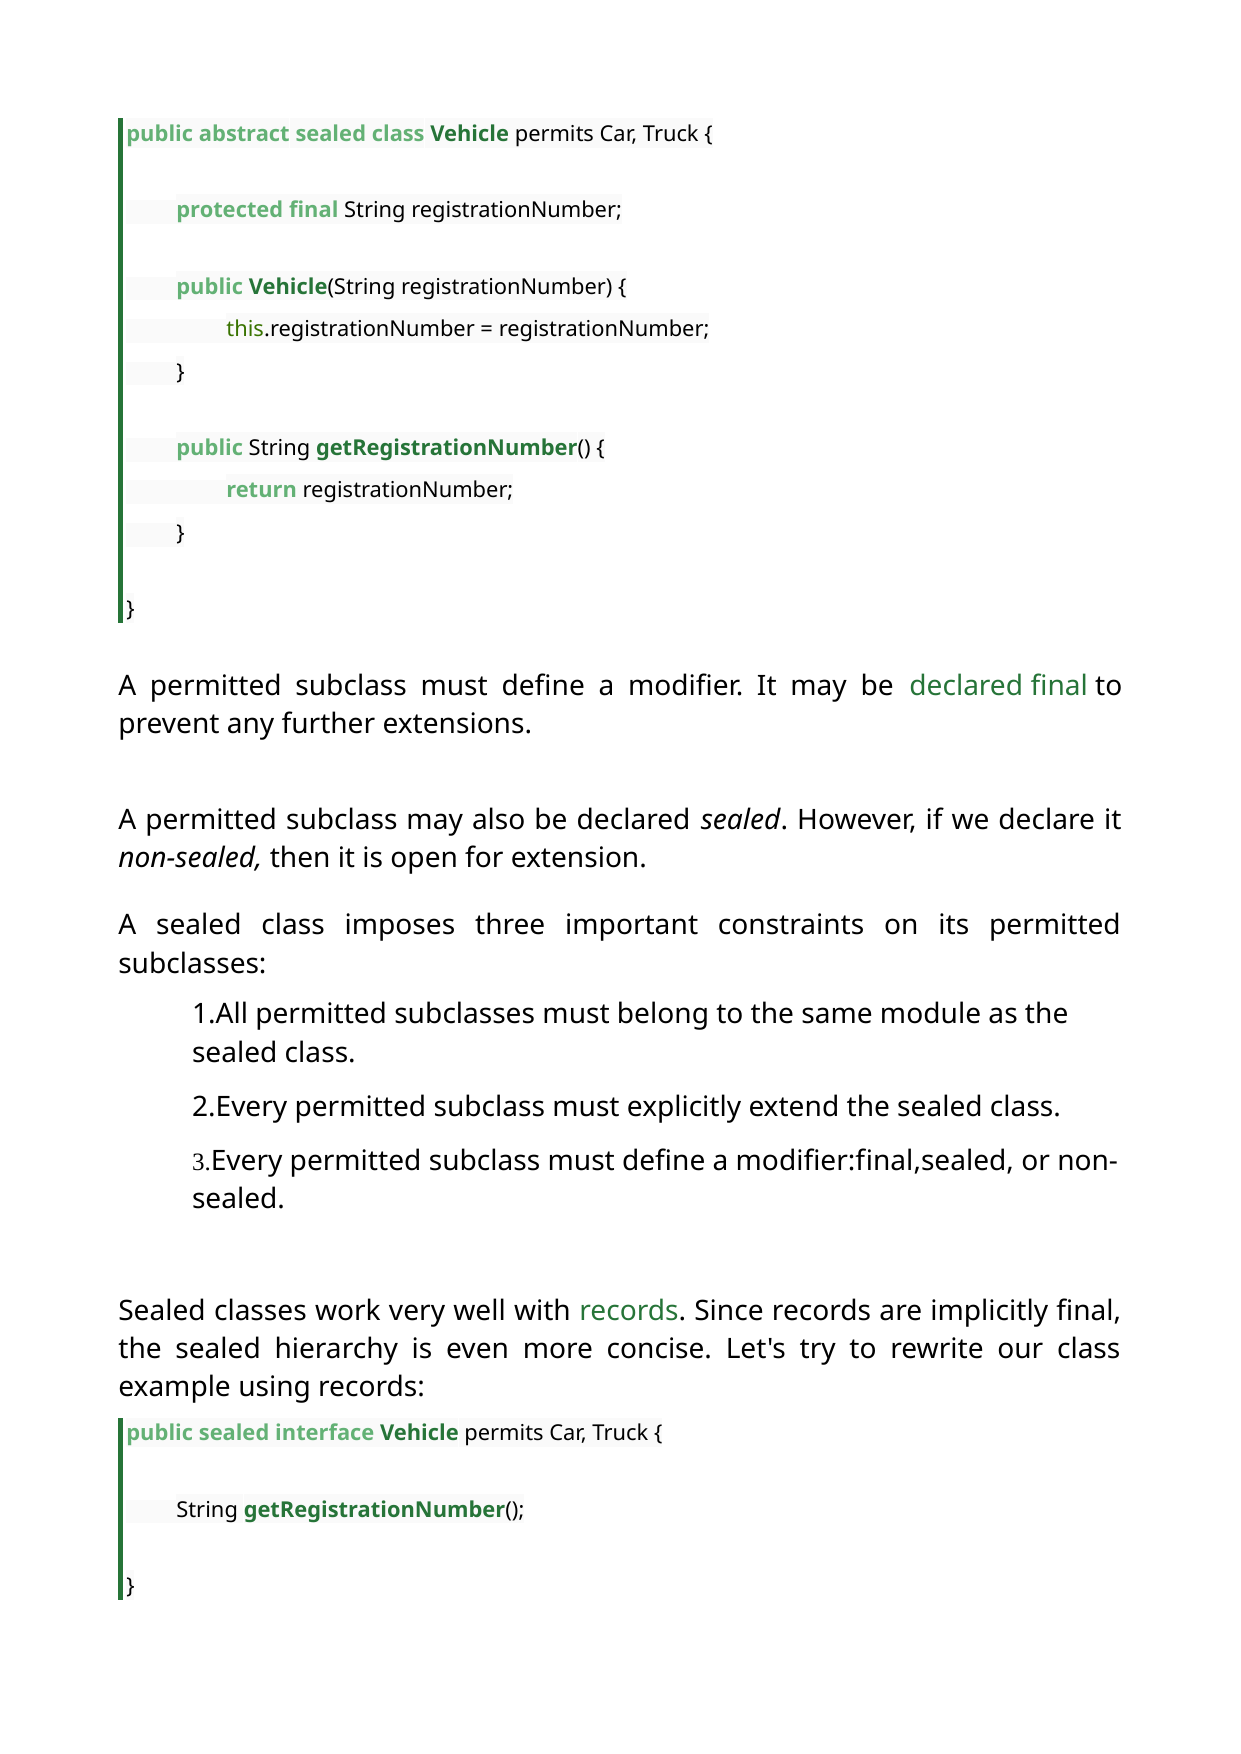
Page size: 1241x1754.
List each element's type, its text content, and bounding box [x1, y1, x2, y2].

text A permitted subclass may also be declared sealed. However, if we declare it non-sealed, then it is open for extension. [118, 799, 1122, 876]
list Every permitted subclass must define a modifier:final,sealed, or non-sealed. [118, 1140, 1122, 1217]
text protected final String registrationNumber; [123, 194, 1122, 224]
text A sealed class imposes three important constraints on its permitted subclasses: [118, 905, 1122, 981]
text this.registrationNumber = registrationNumber; [123, 313, 1122, 343]
text public abstract sealed class Vehicle permits Car, Truck { [123, 118, 1122, 148]
text String getRegistrationNumber(); [123, 1494, 1122, 1523]
text } [123, 517, 1122, 547]
text A permitted subclass must define a modifier. It may be declared final to prevent any further extensions. [118, 665, 1122, 742]
text public String getRegistrationNumber() { [123, 432, 1122, 462]
text Sealed classes work very well with records. Since records are implicitly final, the sealed hierarchy is even more concise. Let's try to rewrite our class example using records: [118, 1290, 1122, 1405]
list All permitted subclasses must belong to the same module as the sealed class. [118, 994, 1122, 1071]
list Every permitted subclass must explicitly extend the sealed class. [118, 1086, 1122, 1124]
text } [123, 1570, 1122, 1600]
text } [123, 593, 1122, 623]
text } [123, 356, 1122, 385]
text public Vehicle(String registrationNumber) { [123, 271, 1122, 300]
text public sealed interface Vehicle permits Car, Truck { [118, 1417, 1122, 1447]
text return registrationNumber; [123, 474, 1122, 504]
